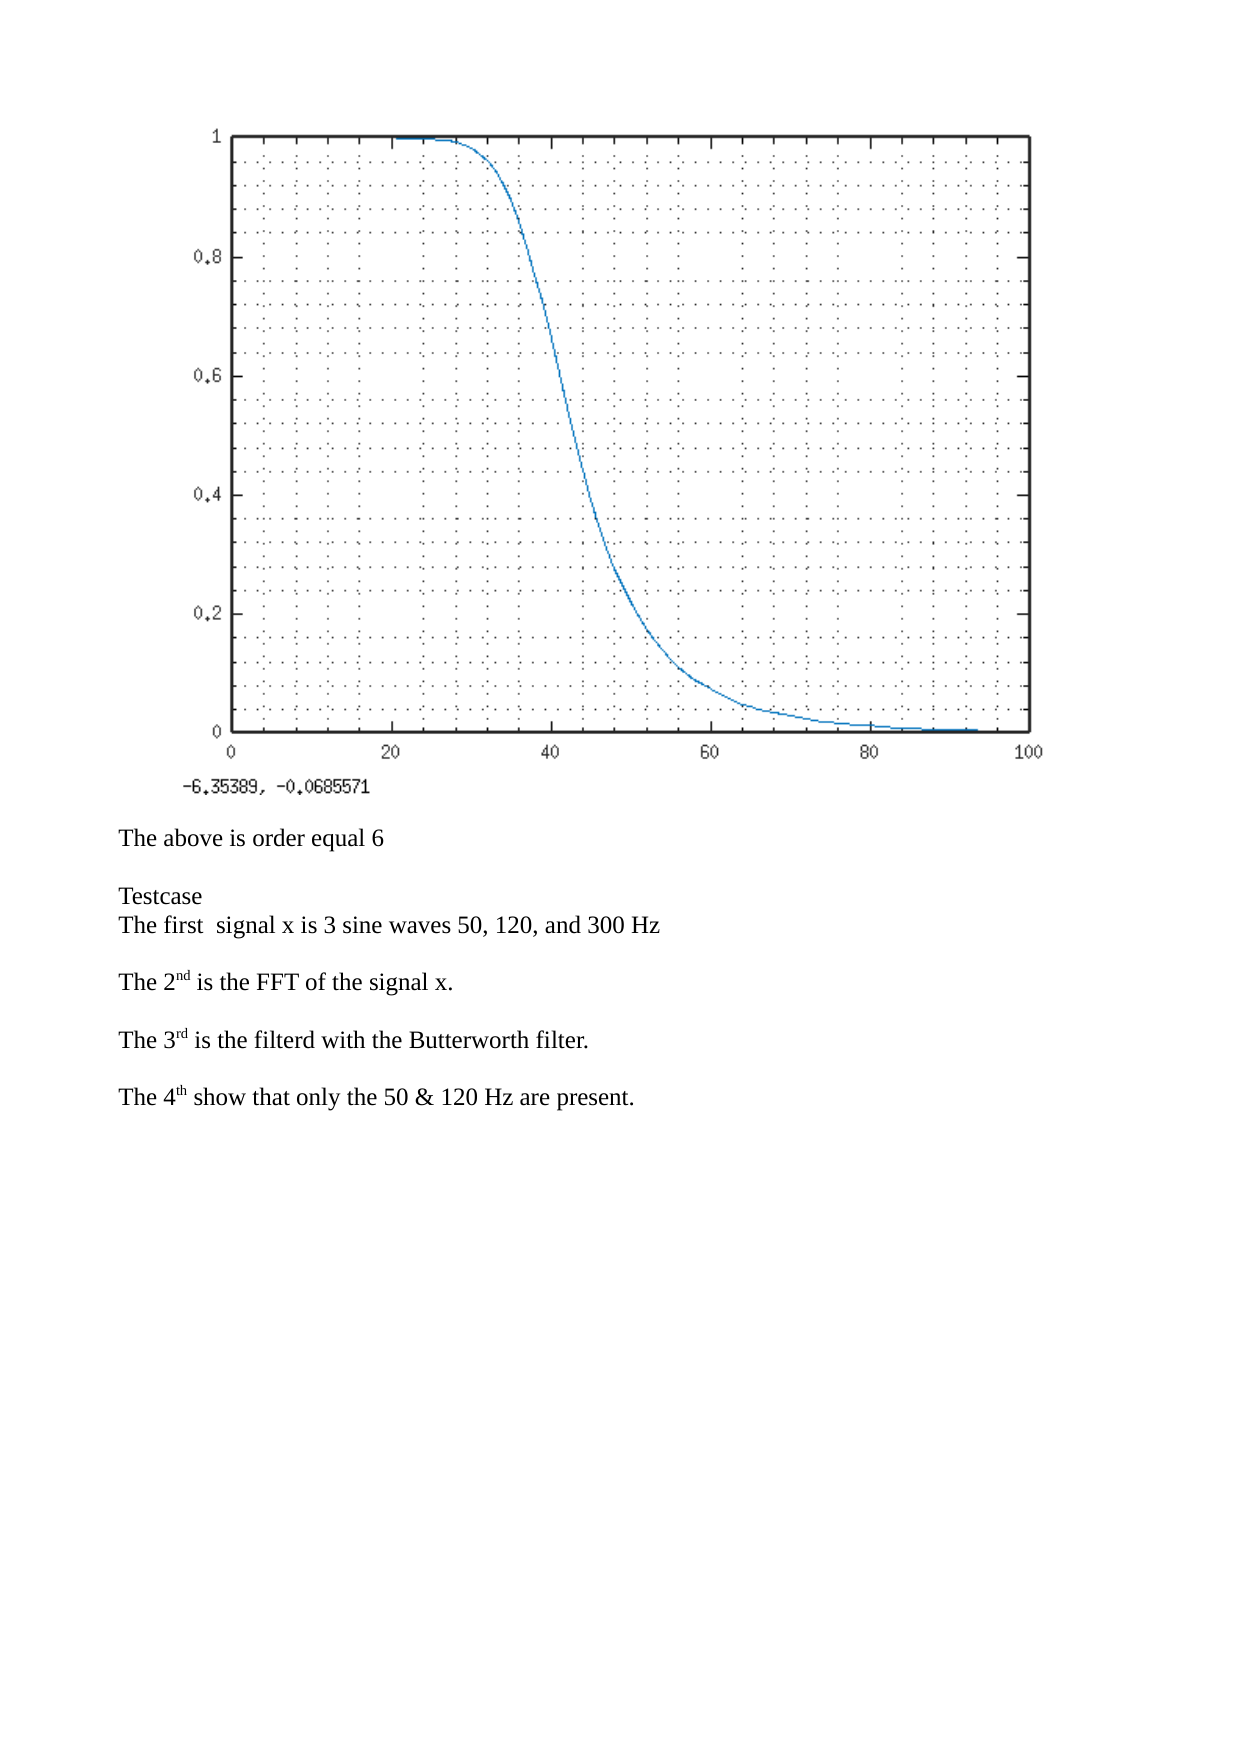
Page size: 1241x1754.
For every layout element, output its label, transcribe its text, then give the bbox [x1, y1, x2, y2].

text The 3rd is the filterd with the Butterworth filter. [118, 1025, 1122, 1053]
text The 2nd is the FFT of the signal x. [118, 967, 1122, 996]
text Testcase [118, 881, 1122, 910]
picture [182, 118, 1058, 795]
text The above is order equal 6 [118, 823, 1122, 852]
text The first signal x is 3 sine waves 50, 120, and 300 Hz [118, 910, 1122, 938]
text The 4th show that only the 50 & 120 Hz are present. [118, 1082, 1122, 1111]
